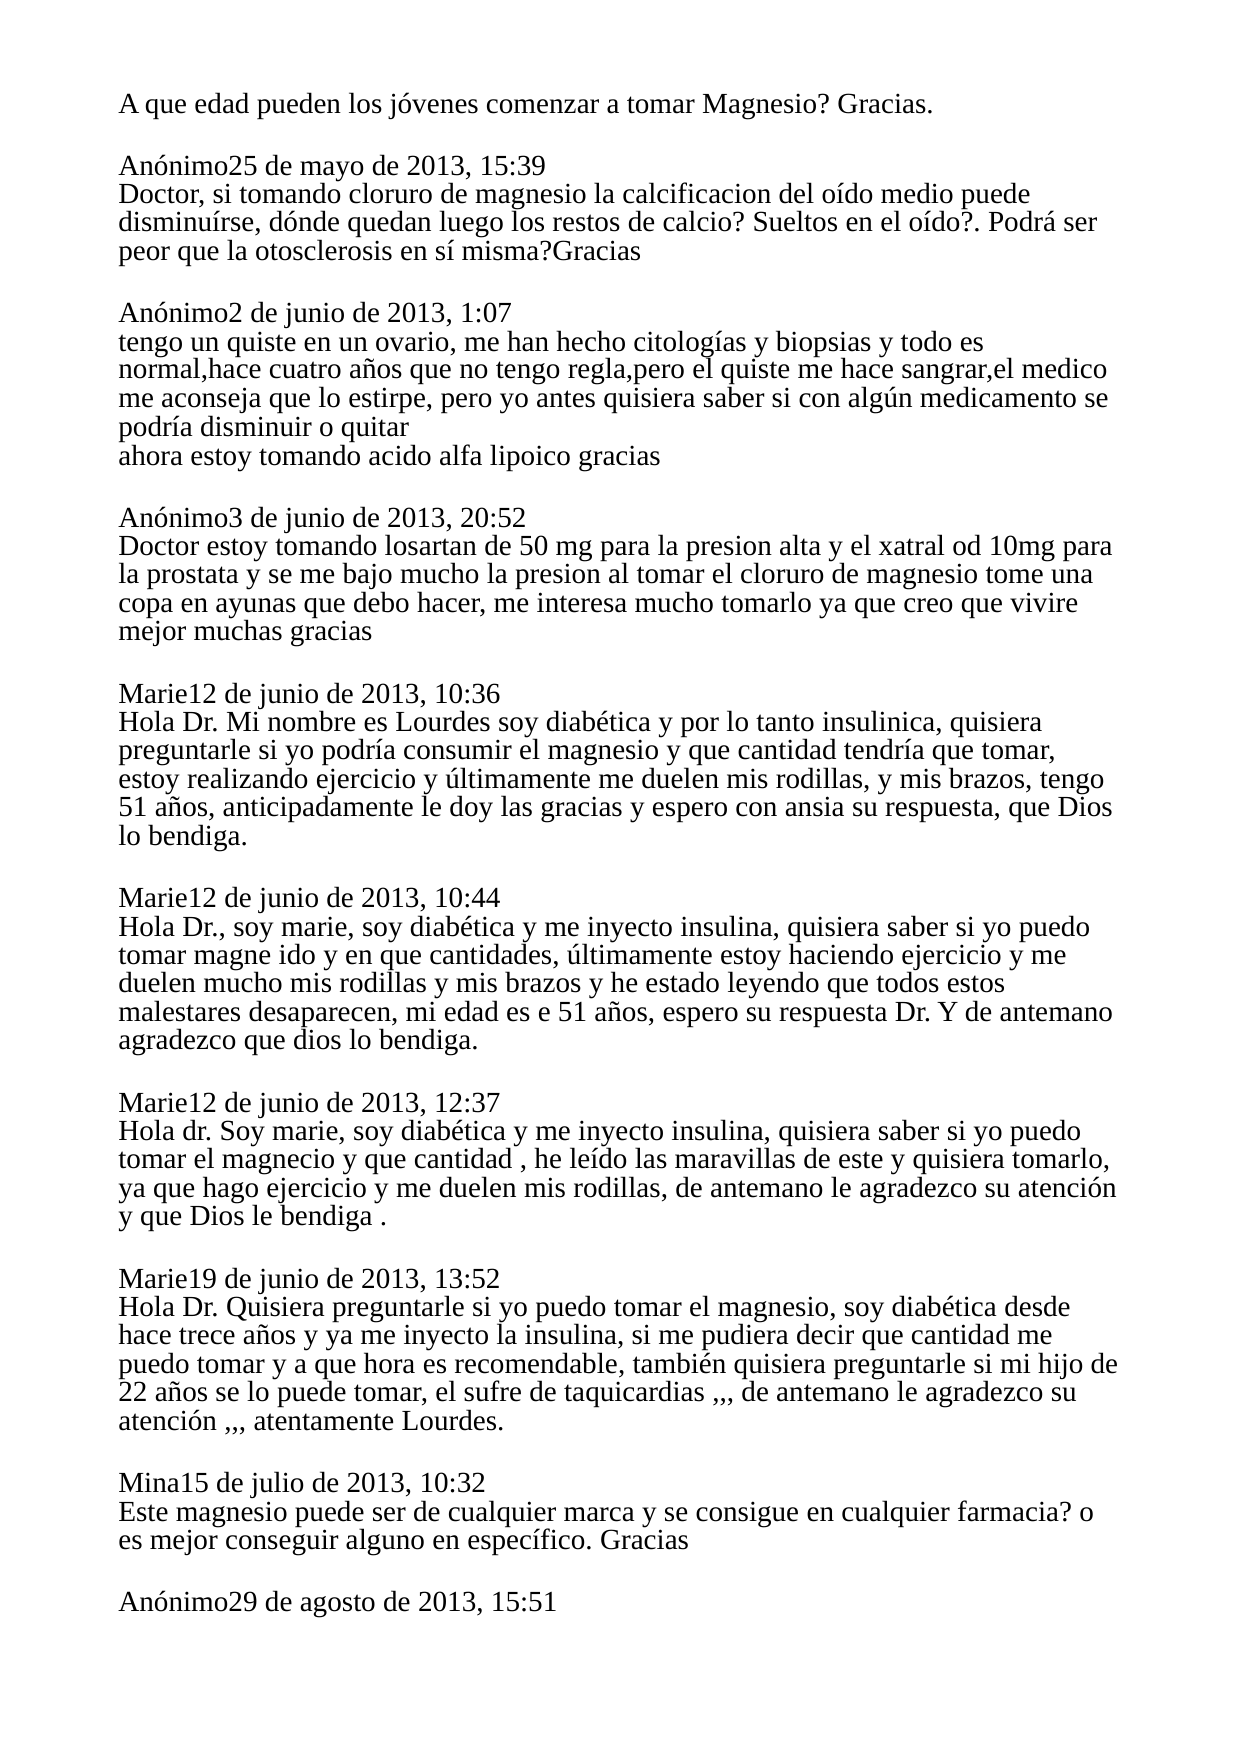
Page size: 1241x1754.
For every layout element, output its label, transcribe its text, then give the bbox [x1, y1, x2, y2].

text A que edad pueden los jóvenes comenzar a tomar Magnesio? Gracias. [118, 90, 1122, 119]
text Hola Dr., soy marie, soy diabética y me inyecto insulina, quisiera saber si yo puedo tomar magne ido y en que cantidades, últimamente estoy haciendo ejercicio y me duelen mucho mis rodillas y mis brazos y he estado leyendo que todos estos malestares desaparecen, mi edad es e 51 años, espero su respuesta Dr. Y de antemano agradezco que dios lo bendiga. [118, 913, 1122, 1056]
text tengo un quiste en un ovario, me han hecho citologías y biopsias y todo es normal,hace cuatro años que no tengo regla,pero el quiste me hace sangrar,el medico me aconseja que lo estirpe, pero yo antes quisiera saber si con algún medicamento se podría disminuir o quitar [118, 328, 1122, 442]
text Anónimo2 de junio de 2013, 1:07 [118, 300, 1122, 328]
text Hola dr. Soy marie, soy diabética y me inyecto insulina, quisiera saber si yo puedo tomar el magnecio y que cantidad , he leído las maravillas de este y quisiera tomarlo, ya que hago ejercicio y me duelen mis rodillas, de antemano le agradezco su atención y que Dios le bendiga . [118, 1118, 1122, 1232]
text Hola Dr. Mi nombre es Lourdes soy diabética y por lo tanto insulinica, quisiera preguntarle si yo podría consumir el magnesio y que cantidad tendría que tomar, estoy realizando ejercicio y últimamente me duelen mis rodillas, y mis brazos, tengo 51 años, anticipadamente le doy las gracias y espero con ansia su respuesta, que Dios lo bendiga. [118, 709, 1122, 851]
text Anónimo3 de junio de 2013, 20:52 [118, 504, 1122, 533]
text Este magnesio puede ser de cualquier marca y se consigue en cualquier farmacia? o es mejor conseguir alguno en específico. Gracias [118, 1498, 1122, 1556]
text Marie12 de junio de 2013, 10:44 [118, 885, 1122, 913]
text Marie19 de junio de 2013, 13:52 [118, 1266, 1122, 1294]
text Mina15 de julio de 2013, 10:32 [118, 1470, 1122, 1498]
text ahora estoy tomando acido alfa lipoico gracias [118, 442, 1122, 471]
text Anónimo29 de agosto de 2013, 15:51 [118, 1589, 1122, 1617]
text Hola Dr. Quisiera preguntarle si yo puedo tomar el magnesio, soy diabética desde hace trece años y ya me inyecto la insulina, si me pudiera decir que cantidad me puedo tomar y a que hora es recomendable, también quisiera preguntarle si mi hijo de 22 años se lo puede tomar, el sufre de taquicardias ,,, de antemano le agradezco su atención ,,, atentamente Lourdes. [118, 1294, 1122, 1437]
text Marie12 de junio de 2013, 10:36 [118, 680, 1122, 709]
text Doctor estoy tomando losartan de 50 mg para la presion alta y el xatral od 10mg para la prostata y se me bajo mucho la presion al tomar el cloruro de magnesio tome una copa en ayunas que debo hacer, me interesa mucho tomarlo ya que creo que vivire mejor muchas gracias [118, 533, 1122, 647]
text Marie12 de junio de 2013, 12:37 [118, 1089, 1122, 1118]
text Anónimo25 de mayo de 2013, 15:39 [118, 152, 1122, 181]
text Doctor, si tomando cloruro de magnesio la calcificacion del oído medio puede disminuírse, dónde quedan luego los restos de calcio? Sueltos en el oído?. Podrá ser peor que la otosclerosis en sí misma?Gracias [118, 181, 1122, 266]
